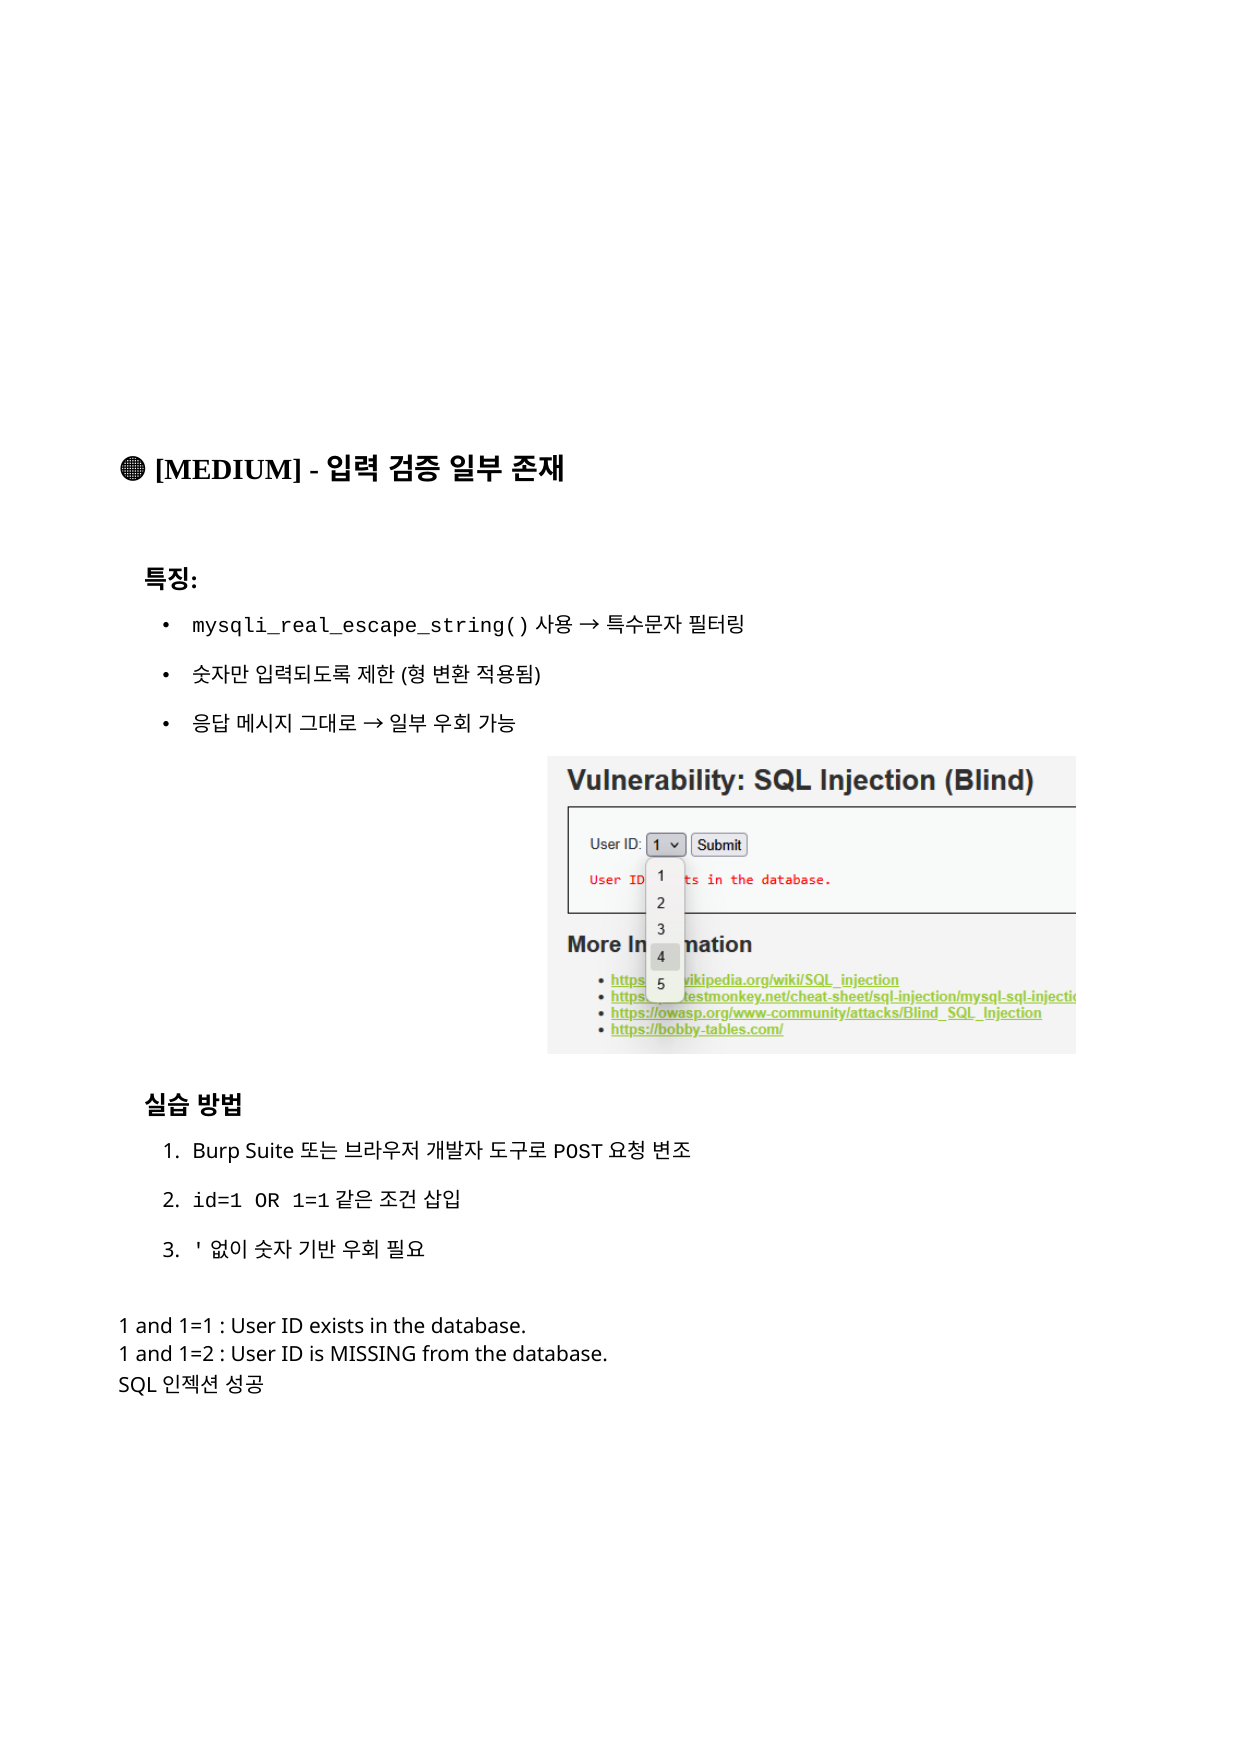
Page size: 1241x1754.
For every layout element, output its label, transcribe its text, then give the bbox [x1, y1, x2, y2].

text SQL 인젝션 성공 [118, 1368, 1122, 1398]
subtitle 🔎 특징: [118, 560, 1122, 596]
list mysqli_real_escape_string() 사용 → 특수문자 필터링 [162, 609, 1122, 639]
text 1 and 1=1 : User ID exists in the database. [118, 1311, 1122, 1339]
list ' 없이 숫자 기반 우회 필요 [162, 1233, 1122, 1263]
list id=1 OR 1=1 같은 조건 삽입 [162, 1183, 1122, 1214]
subtitle ✅ 실습 방법 [118, 1085, 1122, 1122]
list 숫자만 입력되도록 제한 (형 변환 적용됨) [162, 658, 1122, 688]
subtitle 🟠 [MEDIUM] - 입력 검증 일부 존재 [118, 446, 1122, 488]
list 응답 메시지 그대로 → 일부 우회 가능 [162, 708, 1122, 738]
picture [547, 756, 1076, 1054]
text 1 and 1=2 : User ID is MISSING from the database. [118, 1339, 1122, 1368]
list Burp Suite 또는 브라우저 개발자 도구로 POST 요청 변조 [162, 1134, 1122, 1164]
